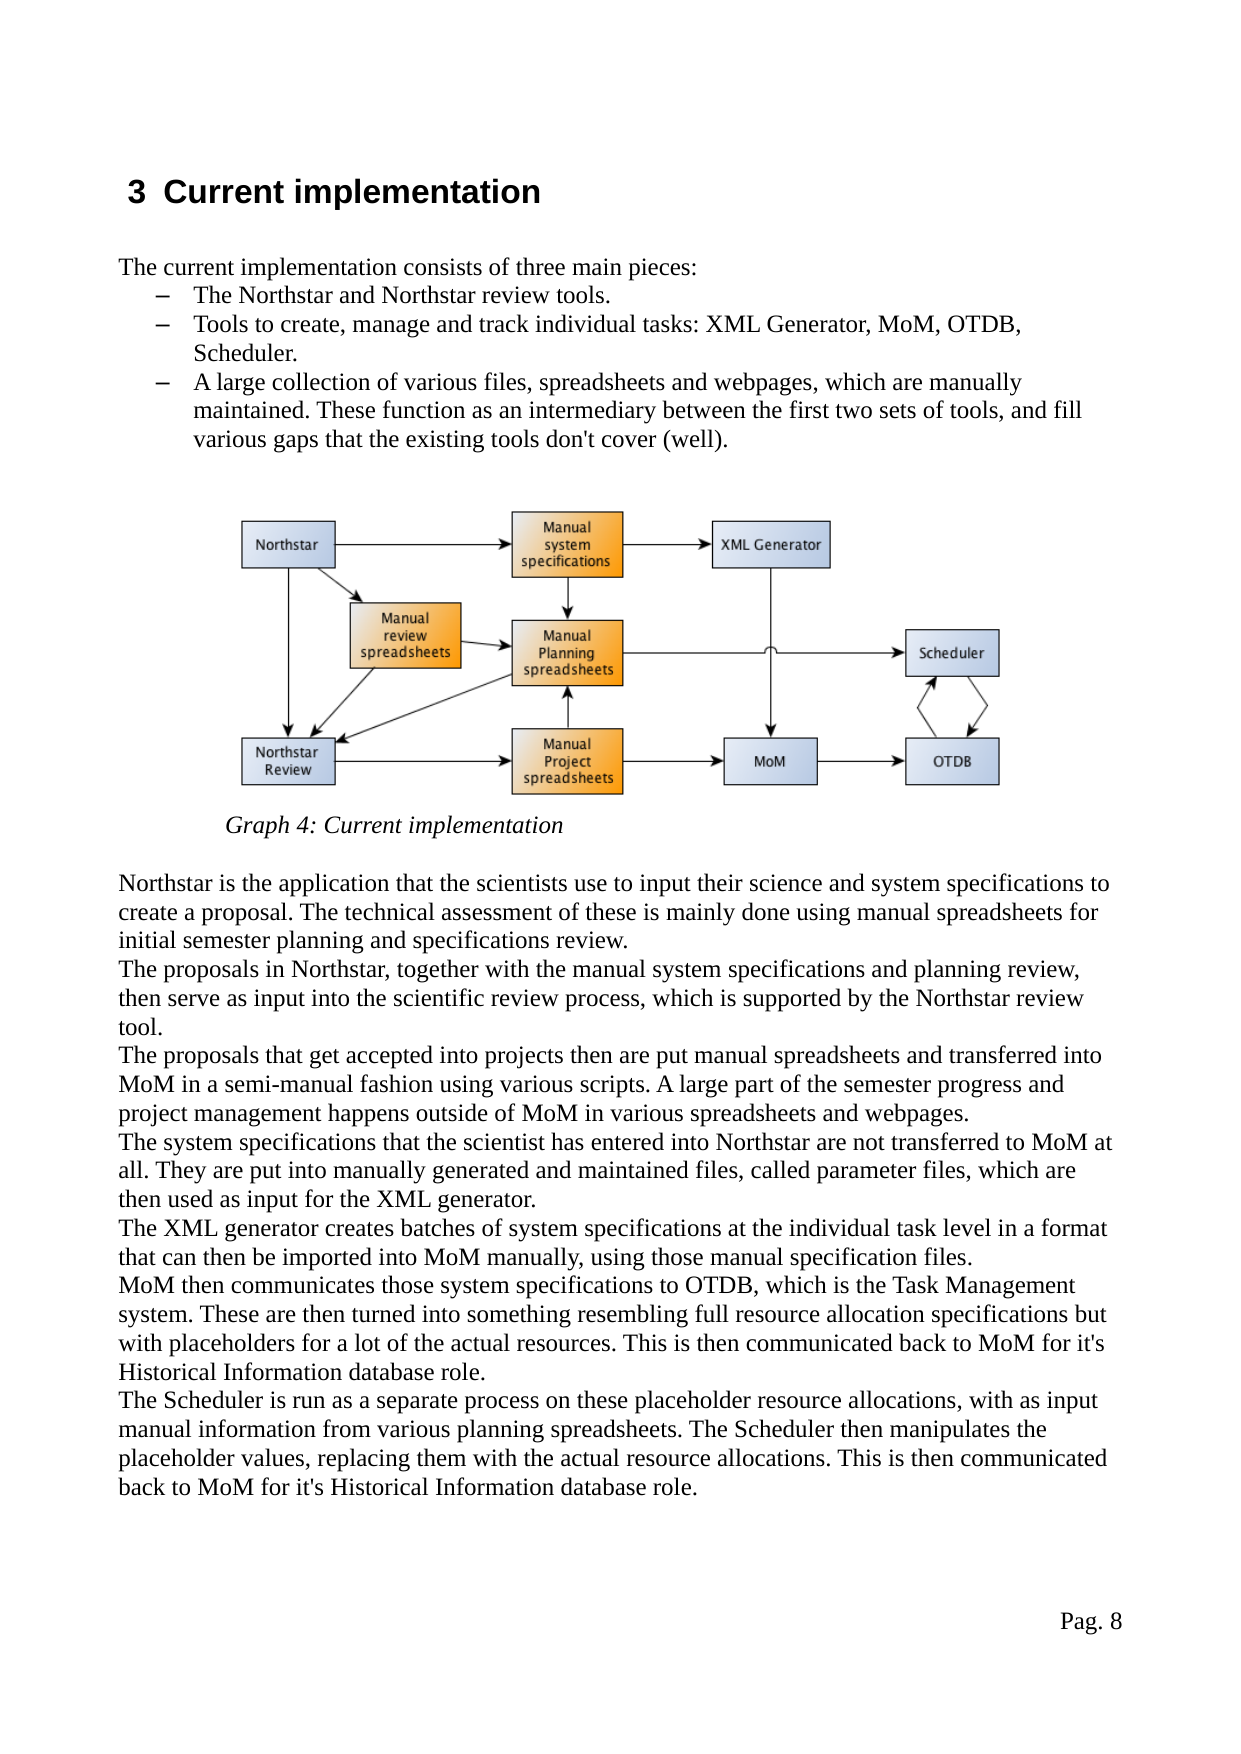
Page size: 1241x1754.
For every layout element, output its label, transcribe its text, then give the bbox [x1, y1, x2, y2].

text The XML generator creates batches of system specifications at the individual task level in a format that can then be imported into MoM manually, using those manual specification files. [118, 1213, 1122, 1271]
text MoM then communicates those system specifications to OTDB, which is the Task Management system. These are then turned into something resembling full resource allocation specifications but with placeholders for a lot of the actual resources. This is then communicated back to MoM for it's Historical Information database role. [118, 1271, 1122, 1386]
text Northstar is the application that the scientists use to input their science and system specifications to create a proposal. The technical assessment of these is mainly done using manual spreadsheets for initial semester planning and specifications review. [118, 868, 1122, 954]
text The system specifications that the scientist has entered into Northstar are not transferred to MoM at all. They are put into manually generated and maintained files, called parameter files, which are then used as input for the XML generator. [118, 1127, 1122, 1213]
list The Northstar and Northstar review tools. [156, 281, 1122, 309]
text Graph 4: Current implementation [225, 811, 1016, 839]
text The Scheduler is run as a separate process on these placeholder resource allocations, with as input manual information from various planning spreadsheets. The Scheduler then manipulates the placeholder values, replacing them with the actual resource allocations. This is then communicated back to MoM for it's Historical Information database role. [118, 1386, 1122, 1501]
text The proposals in Northstar, together with the manual system specifications and planning review, then serve as input into the scientific review process, which is supported by the Northstar review tool. [118, 954, 1122, 1041]
subtitle Current implementation [118, 172, 1122, 211]
text The current implementation consists of three main pieces: [118, 252, 1122, 281]
list Tools to create, manage and track individual tasks: XML Generator, MoM, OTDB, Scheduler. [156, 309, 1122, 367]
text The proposals that get accepted into projects then are put manual spreadsheets and transferred into MoM in a semi-manual fashion using various scripts. A large part of the semester progress and project management happens outside of MoM in various spreadsheets and webpages. [118, 1041, 1122, 1127]
list A large collection of various files, spreadsheets and webpages, which are manually maintained. These function as an intermediary between the first two sets of tools, and fill various gaps that the existing tools don't cover (well). [156, 367, 1122, 453]
picture [224, 494, 1016, 811]
